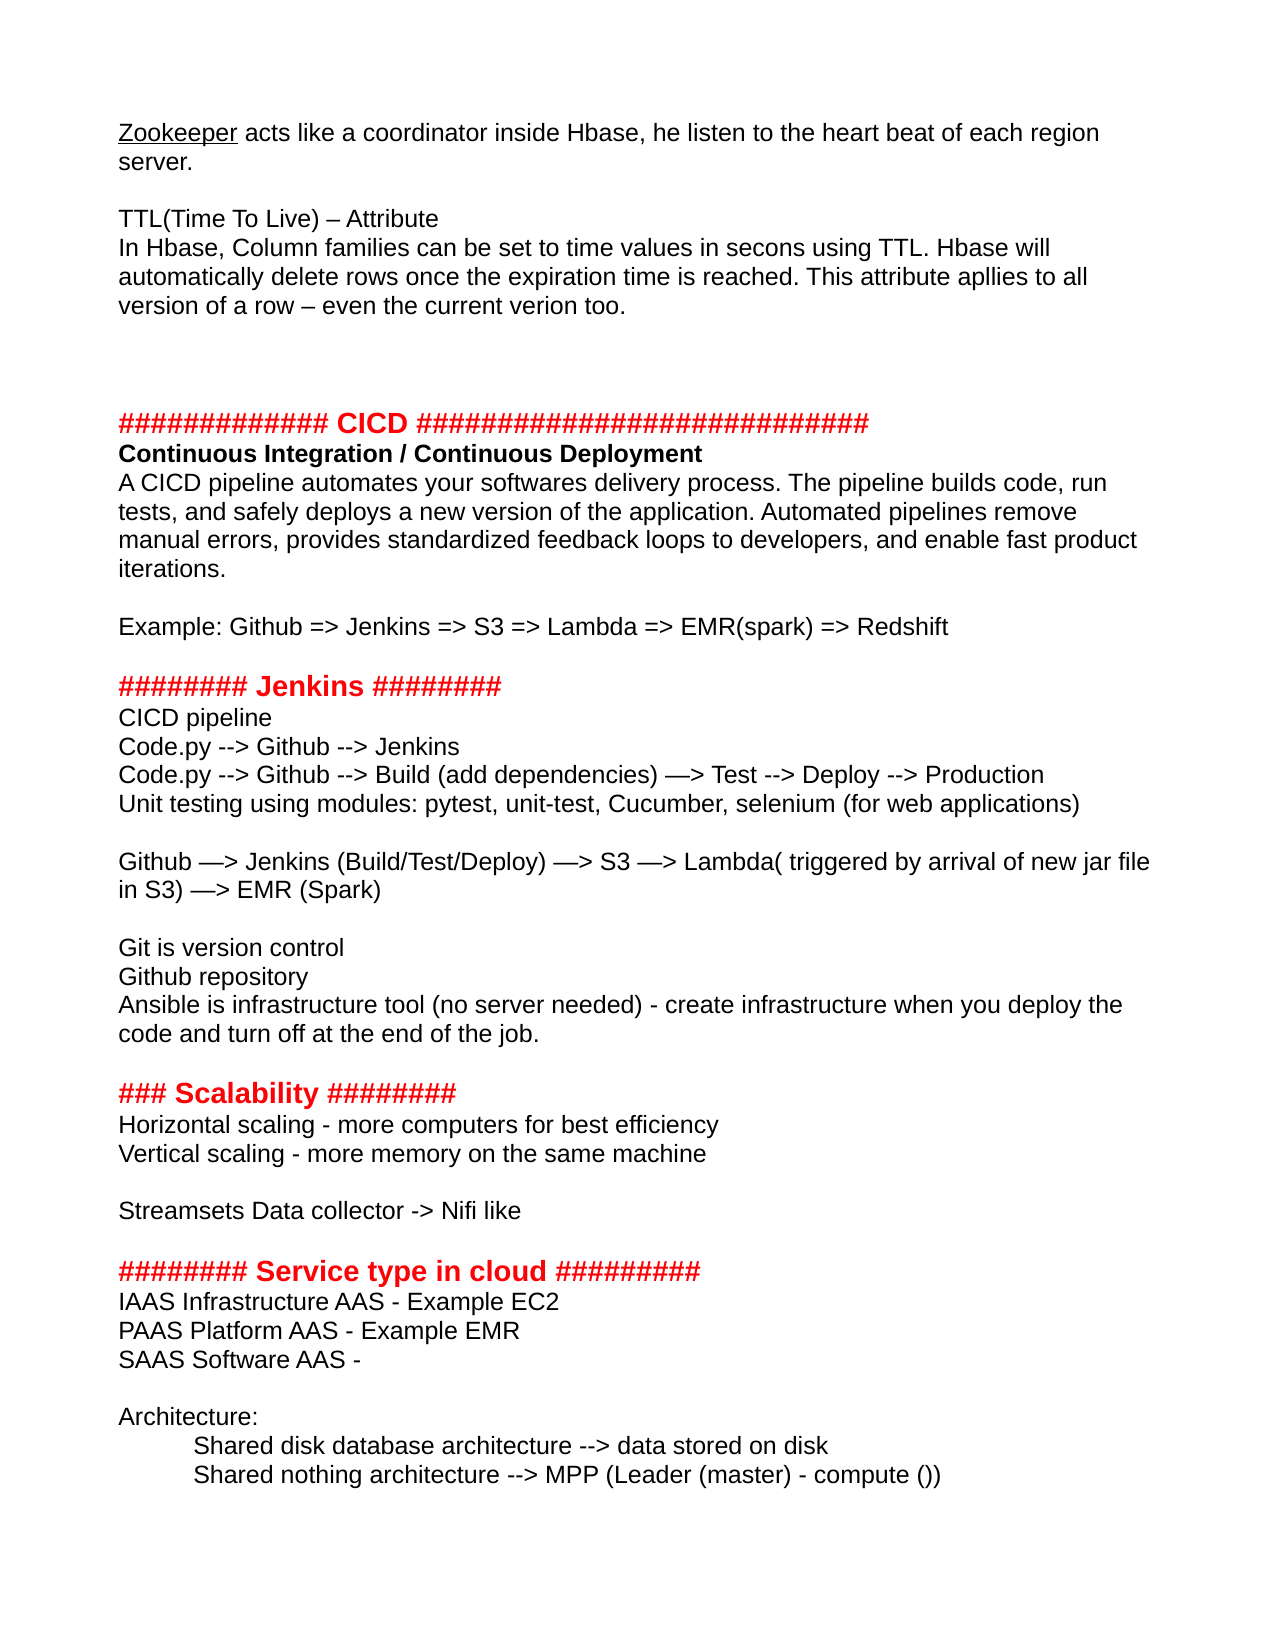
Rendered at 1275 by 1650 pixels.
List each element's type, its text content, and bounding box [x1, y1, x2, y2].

text Unit testing using modules: pytest, unit-test, Cucumber, selenium (for web applications) [118, 789, 1157, 818]
text In Hbase, Column families can be set to time values in secons using TTL. Hbase will automatically delete rows once the expiration time is reached. This attribute apllies to all version of a row – even the current verion too. [118, 233, 1157, 319]
text Code.py --> Github --> Jenkins [118, 731, 1157, 760]
text Example: Github => Jenkins => S3 => Lambda => EMR(spark) => Redshift [118, 612, 1157, 640]
text ############# CICD ############################ [118, 406, 1157, 439]
text ######## Service type in cloud ######### [118, 1254, 1157, 1287]
text ### Scalability ######## [118, 1076, 1157, 1110]
text Git is version control [118, 933, 1157, 961]
text Zookeeper acts like a coordinator inside Hbase, he listen to the heart beat of each region server. [118, 118, 1157, 176]
text Vertical scaling - more memory on the same machine [118, 1139, 1157, 1167]
text CICD pipeline [118, 703, 1157, 731]
text Architecture: [118, 1402, 1157, 1431]
text Code.py --> Github --> Build (add dependencies) —> Test --> Deploy --> Production [118, 760, 1157, 789]
text ######## Jenkins ######## [118, 669, 1157, 703]
text Ansible is infrastructure tool (no server needed) - create infrastructure when you deploy the code and turn off at the end of the job. [118, 990, 1157, 1048]
text Github —> Jenkins (Build/Test/Deploy) —> S3 —> Lambda( triggered by arrival of new jar file in S3) —> EMR (Spark) [118, 846, 1157, 904]
text IAAS Infrastructure AAS - Example EC2 [118, 1287, 1157, 1316]
text Shared disk database architecture --> data stored on disk [118, 1431, 1157, 1460]
text A CICD pipeline automates your softwares delivery process. The pipeline builds code, run tests, and safely deploys a new version of the application. Automated pipelines remove manual errors, provides standardized feedback loops to developers, and enable fast product iterations. [118, 468, 1157, 583]
text Streamsets Data collector -> Nifi like [118, 1196, 1157, 1225]
text SAAS Software AAS - [118, 1345, 1157, 1373]
text Horizontal scaling - more computers for best efficiency [118, 1110, 1157, 1139]
text PAAS Platform AAS - Example EMR [118, 1316, 1157, 1345]
text Github repository [118, 961, 1157, 990]
text Shared nothing architecture --> MPP (Leader (master) - compute ()) [118, 1460, 1157, 1488]
text Continuous Integration / Continuous Deployment [118, 439, 1157, 468]
text TTL(Time To Live) – Attribute [118, 204, 1157, 233]
